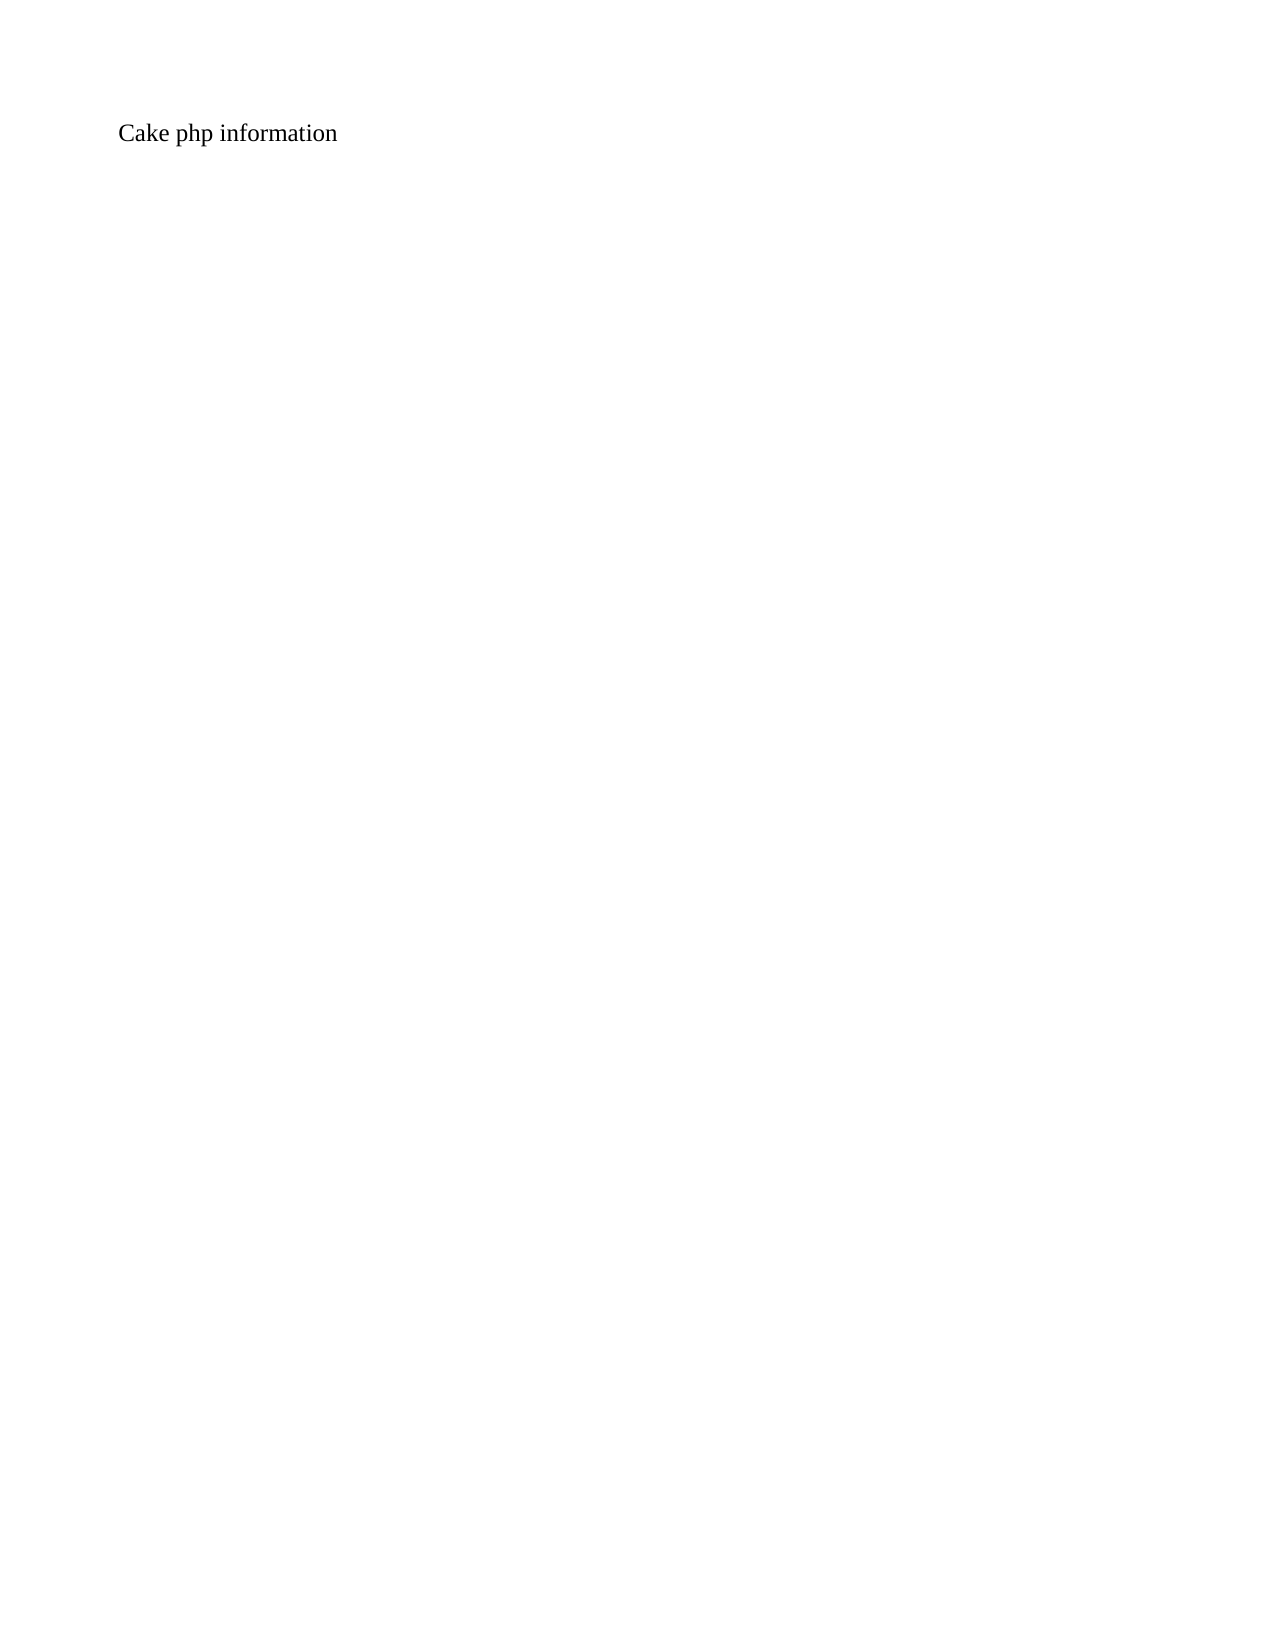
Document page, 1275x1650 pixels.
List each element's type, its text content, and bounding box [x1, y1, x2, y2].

text Cake php information [118, 118, 1157, 147]
